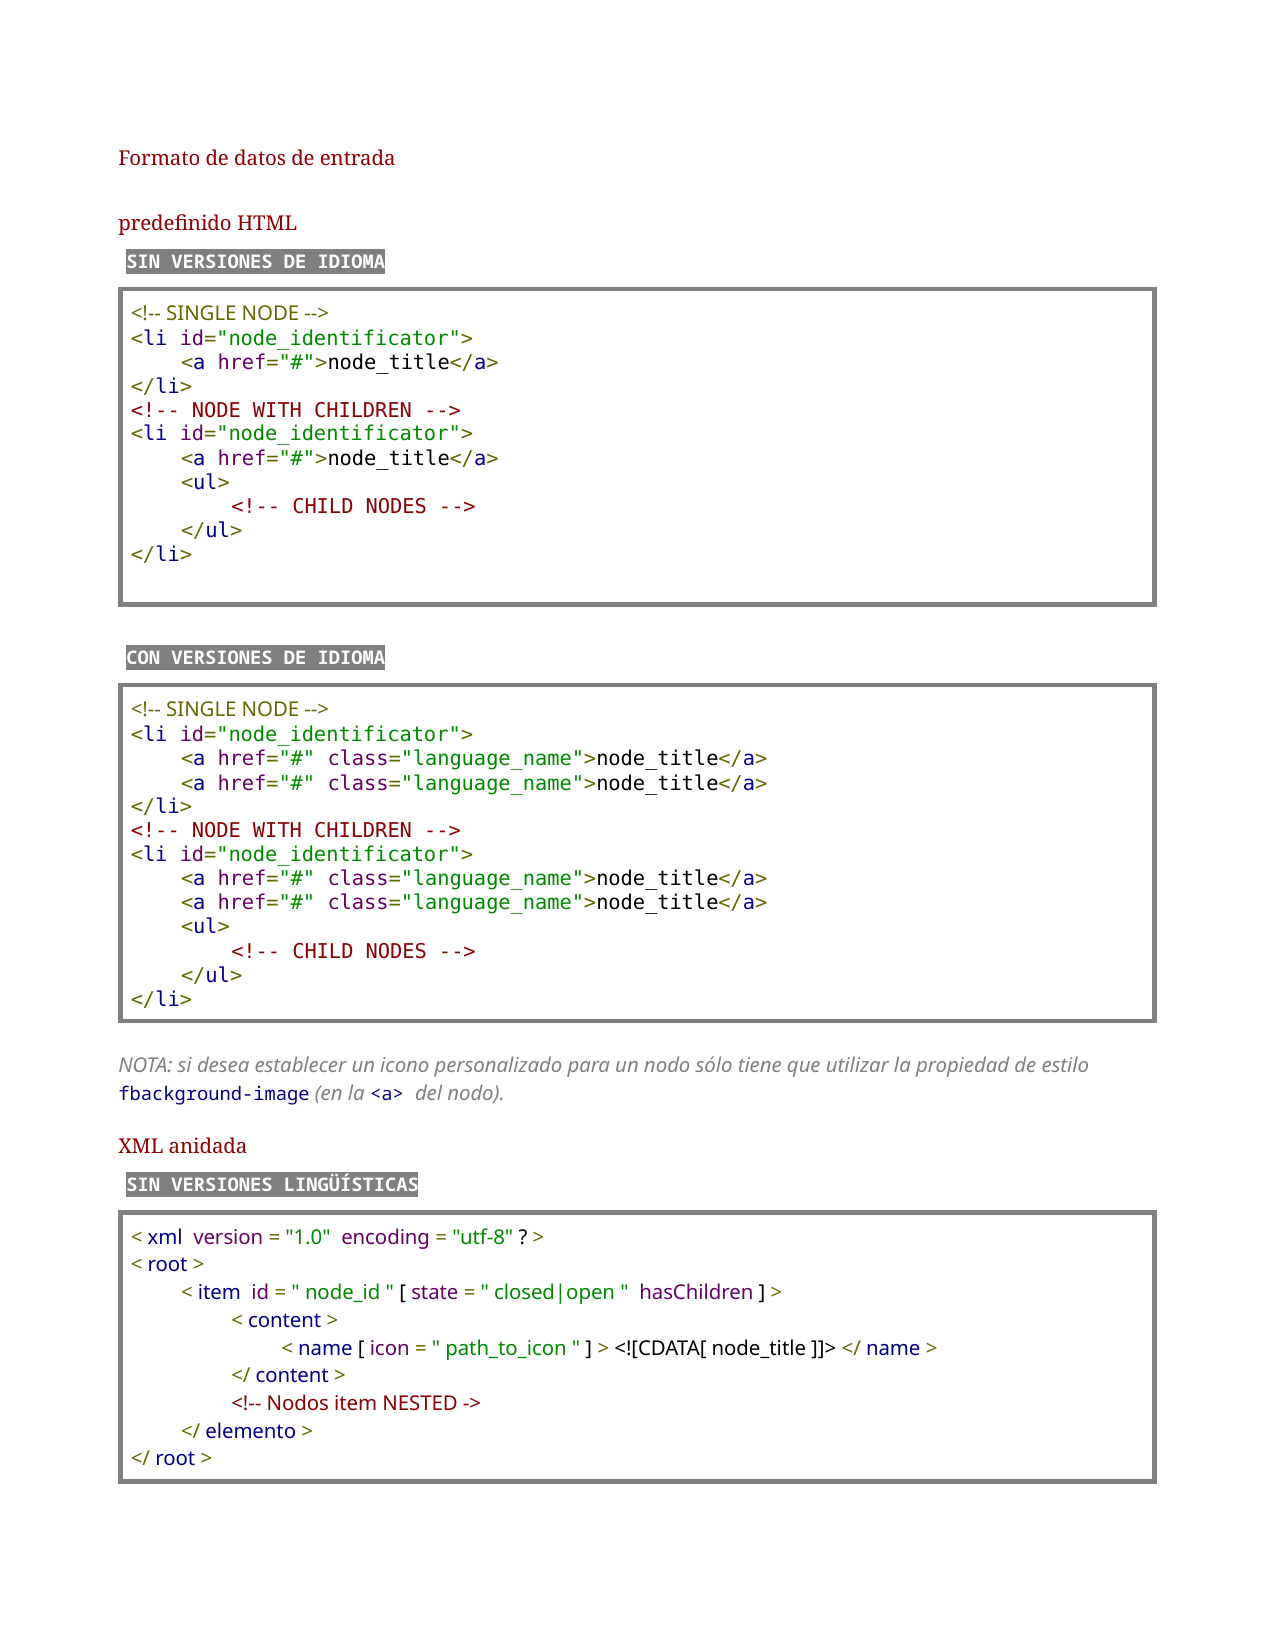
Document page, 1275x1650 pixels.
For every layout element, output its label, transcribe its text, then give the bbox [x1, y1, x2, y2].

text <a href="#" class="language_name">node_title</a> [123, 853, 1152, 878]
text </li> [123, 530, 1152, 566]
text </ul> [123, 506, 1152, 530]
text <ul> [123, 457, 1152, 482]
text SIN VERSIONES LINGÜÍSTICAS [118, 1172, 1157, 1197]
text < item id = " node_id " [ state = " closed|open " hasChildren ] > [123, 1265, 1152, 1293]
text NOTA: si desea establecer un icono personalizado para un nodo sólo tiene que utilizar la propiedad de estilo fbackground-image (en la <a> del nodo). [118, 1051, 1157, 1107]
text </ content > [123, 1348, 1152, 1376]
text < name [ icon = " path_to_icon " ] > <![CDATA[ node_title ]]> </ name > [123, 1321, 1152, 1348]
text < xml version = "1.0" encoding = "utf-8" ? > [123, 1215, 1152, 1237]
text </li> [123, 782, 1152, 806]
text <a href="#" class="language_name">node_title</a> [123, 878, 1152, 902]
text <a href="#">node_title</a> [123, 338, 1152, 362]
text SIN VERSIONES de IDIOMA [118, 248, 1157, 274]
text <!-- Nodos item NESTED -> [123, 1376, 1152, 1404]
text <!-- CHILD NODES --> [123, 482, 1152, 506]
text </li> [123, 362, 1152, 386]
text </ root > [123, 1431, 1152, 1479]
text </ elemento > [123, 1404, 1152, 1431]
subtitle Formato de datos de entrada [118, 143, 1157, 171]
text <!-- SINGLE NODE --> [123, 291, 1152, 314]
text <!-- NODE WITH CHILDREN --> [123, 806, 1152, 830]
text <a href="#">node_title</a> [123, 433, 1152, 457]
text < root > [123, 1237, 1152, 1265]
text < content > [123, 1293, 1152, 1321]
text <li id="node_identificator"> [123, 710, 1152, 734]
subtitle predefinido HTML [118, 208, 1157, 236]
text <li id="node_identificator"> [123, 409, 1152, 433]
text </li> [123, 975, 1152, 1019]
text </ul> [123, 951, 1152, 975]
text <!-- SINGLE NODE --> [123, 687, 1152, 710]
text <!-- CHILD NODES --> [123, 926, 1152, 951]
text <a href="#" class="language_name">node_title</a> [123, 758, 1152, 782]
text <ul> [123, 902, 1152, 926]
text CON VERSIONES DE IDIOMA [118, 644, 1157, 670]
text <li id="node_identificator"> [123, 830, 1152, 853]
text <!-- NODE WITH CHILDREN --> [123, 386, 1152, 409]
subtitle XML anidada [118, 1132, 1157, 1159]
text <li id="node_identificator"> [123, 314, 1152, 338]
text <a href="#" class="language_name">node_title</a> [123, 734, 1152, 758]
